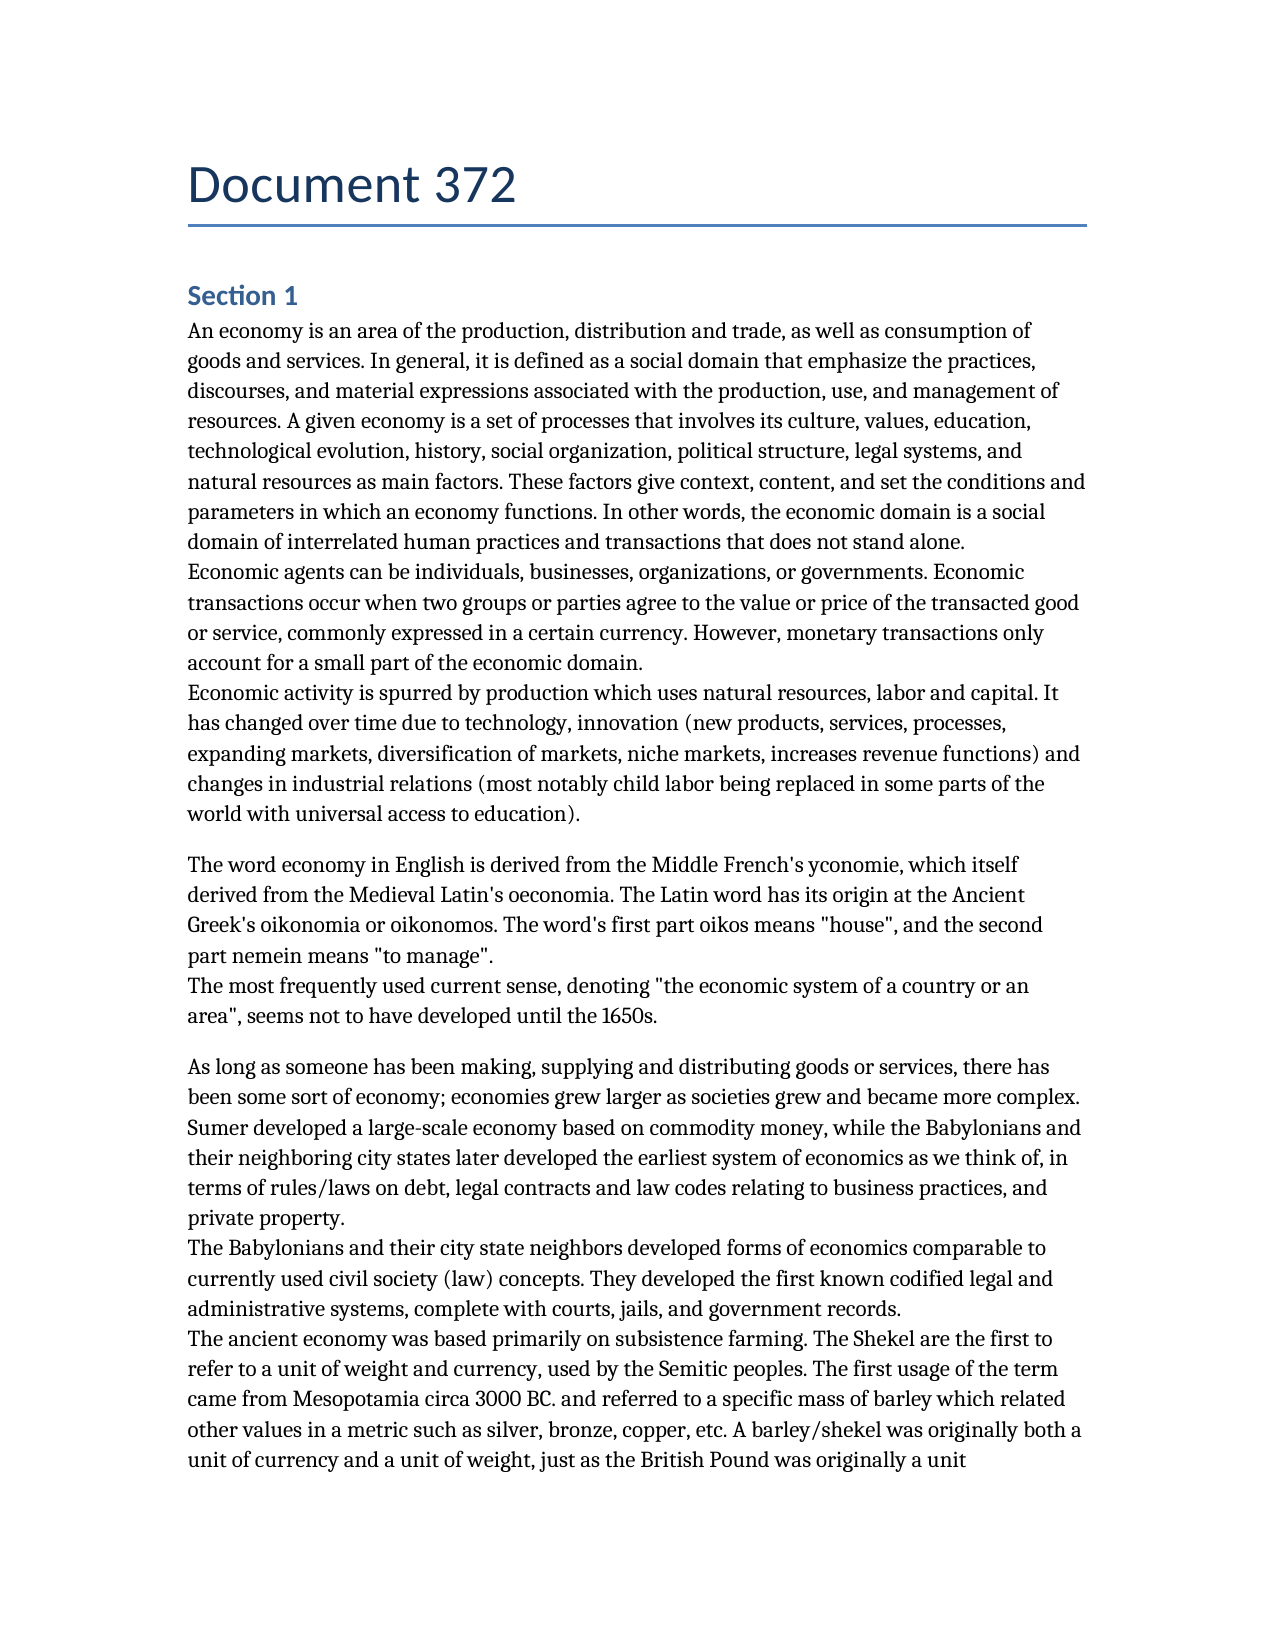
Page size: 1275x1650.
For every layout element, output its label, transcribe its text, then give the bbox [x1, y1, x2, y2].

subtitle Section 1 [187, 277, 1087, 312]
text The word economy in English is derived from the Middle French's yconomie, which itself derived from the Medieval Latin's oeconomia. The Latin word has its origin at the Ancient Greek's oikonomia or oikonomos. The word's first part oikos means "house", and the second part nemein means "to manage". The most frequently used current sense, denoting "the economic system of a country or an area", seems not to have developed until the 1650s. [187, 852, 1087, 1029]
text An economy is an area of the production, distribution and trade, as well as consumption of goods and services. In general, it is defined as a social domain that emphasize the practices, discourses, and material expressions associated with the production, use, and management of resources. A given economy is a set of processes that involves its culture, values, education, technological evolution, history, social organization, political structure, legal systems, and natural resources as main factors. These factors give context, content, and set the conditions and parameters in which an economy functions. In other words, the economic domain is a social domain of interrelated human practices and transactions that does not stand alone. Economic agents can be individuals, businesses, organizations, or governments. Economic transactions occur when two groups or parties agree to the value or price of the transacted good or service, commonly expressed in a certain currency. However, monetary transactions only account for a small part of the economic domain. Economic activity is spurred by production which uses natural resources, labor and capital. It has changed over time due to technology, innovation (new products, services, processes, expanding markets, diversification of markets, niche markets, increases revenue functions) and changes in industrial relations (most notably child labor being replaced in some parts of the world with universal access to education). [187, 317, 1087, 827]
title Document 372 [187, 150, 1087, 227]
text As long as someone has been making, supplying and distributing goods or services, there has been some sort of economy; economies grew larger as societies grew and became more complex. Sumer developed a large-scale economy based on commodity money, while the Babylonians and their neighboring city states later developed the earliest system of economics as we think of, in terms of rules/laws on debt, legal contracts and law codes relating to business practices, and private property. The Babylonians and their city state neighbors developed forms of economics comparable to currently used civil society (law) concepts. They developed the first known codified legal and administrative systems, complete with courts, jails, and government records. The ancient economy was based primarily on subsistence farming. The Shekel are the first to refer to a unit of weight and currency, used by the Semitic peoples. The first usage of the term came from Mesopotamia circa 3000 BC. and referred to a specific mass of barley which related other values in a metric such as silver, bronze, copper, etc. A barley/shekel was originally both a unit of currency and a unit of weight, just as the British Pound was originally a unit [187, 1054, 1087, 1473]
